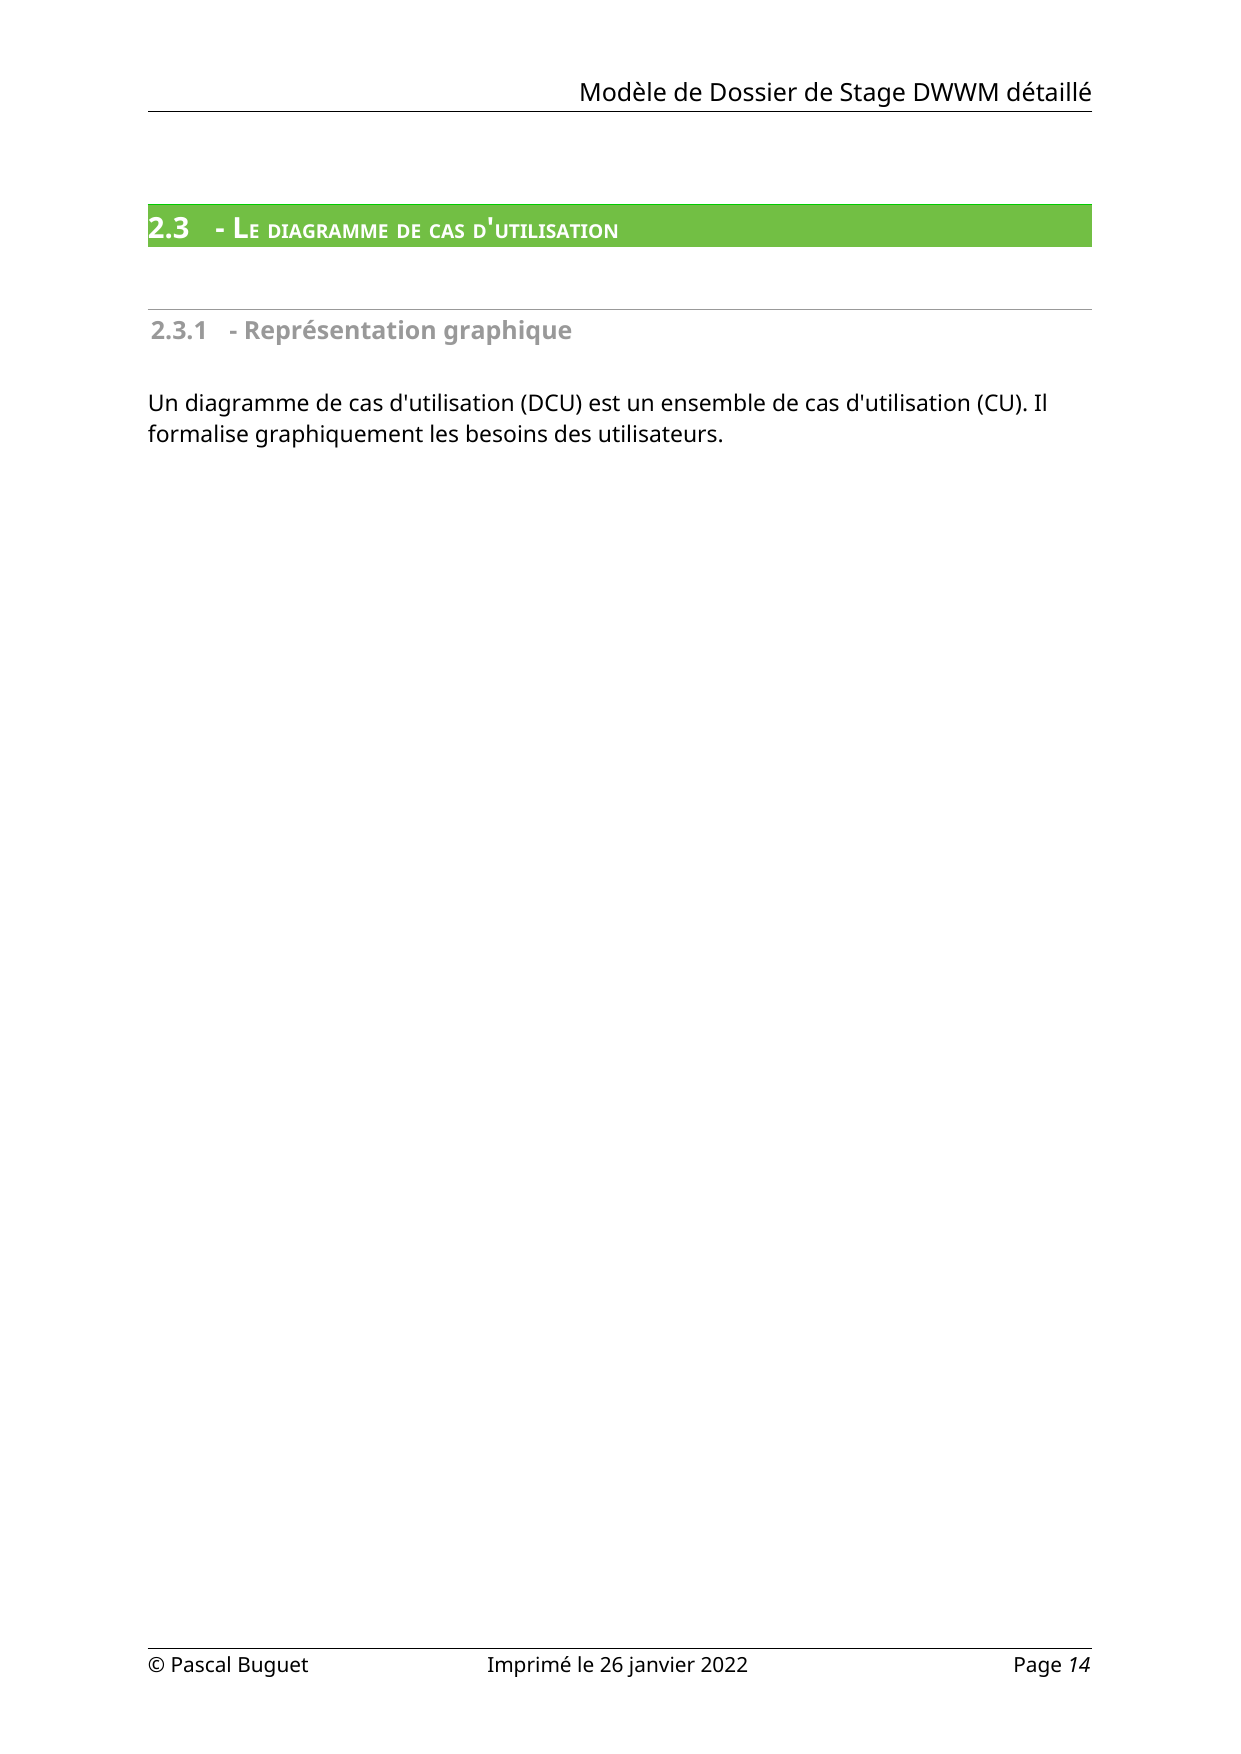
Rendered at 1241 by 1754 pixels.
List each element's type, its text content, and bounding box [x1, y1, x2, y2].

subtitle - Le diagramme de cas d'utilisation [148, 205, 1092, 247]
text Un diagramme de cas d'utilisation (DCU) est un ensemble de cas d'utilisation (CU). Il formalise graphiquement les besoins des utilisateurs. [148, 387, 1092, 449]
subtitle - Représentation graphique [148, 310, 1092, 349]
